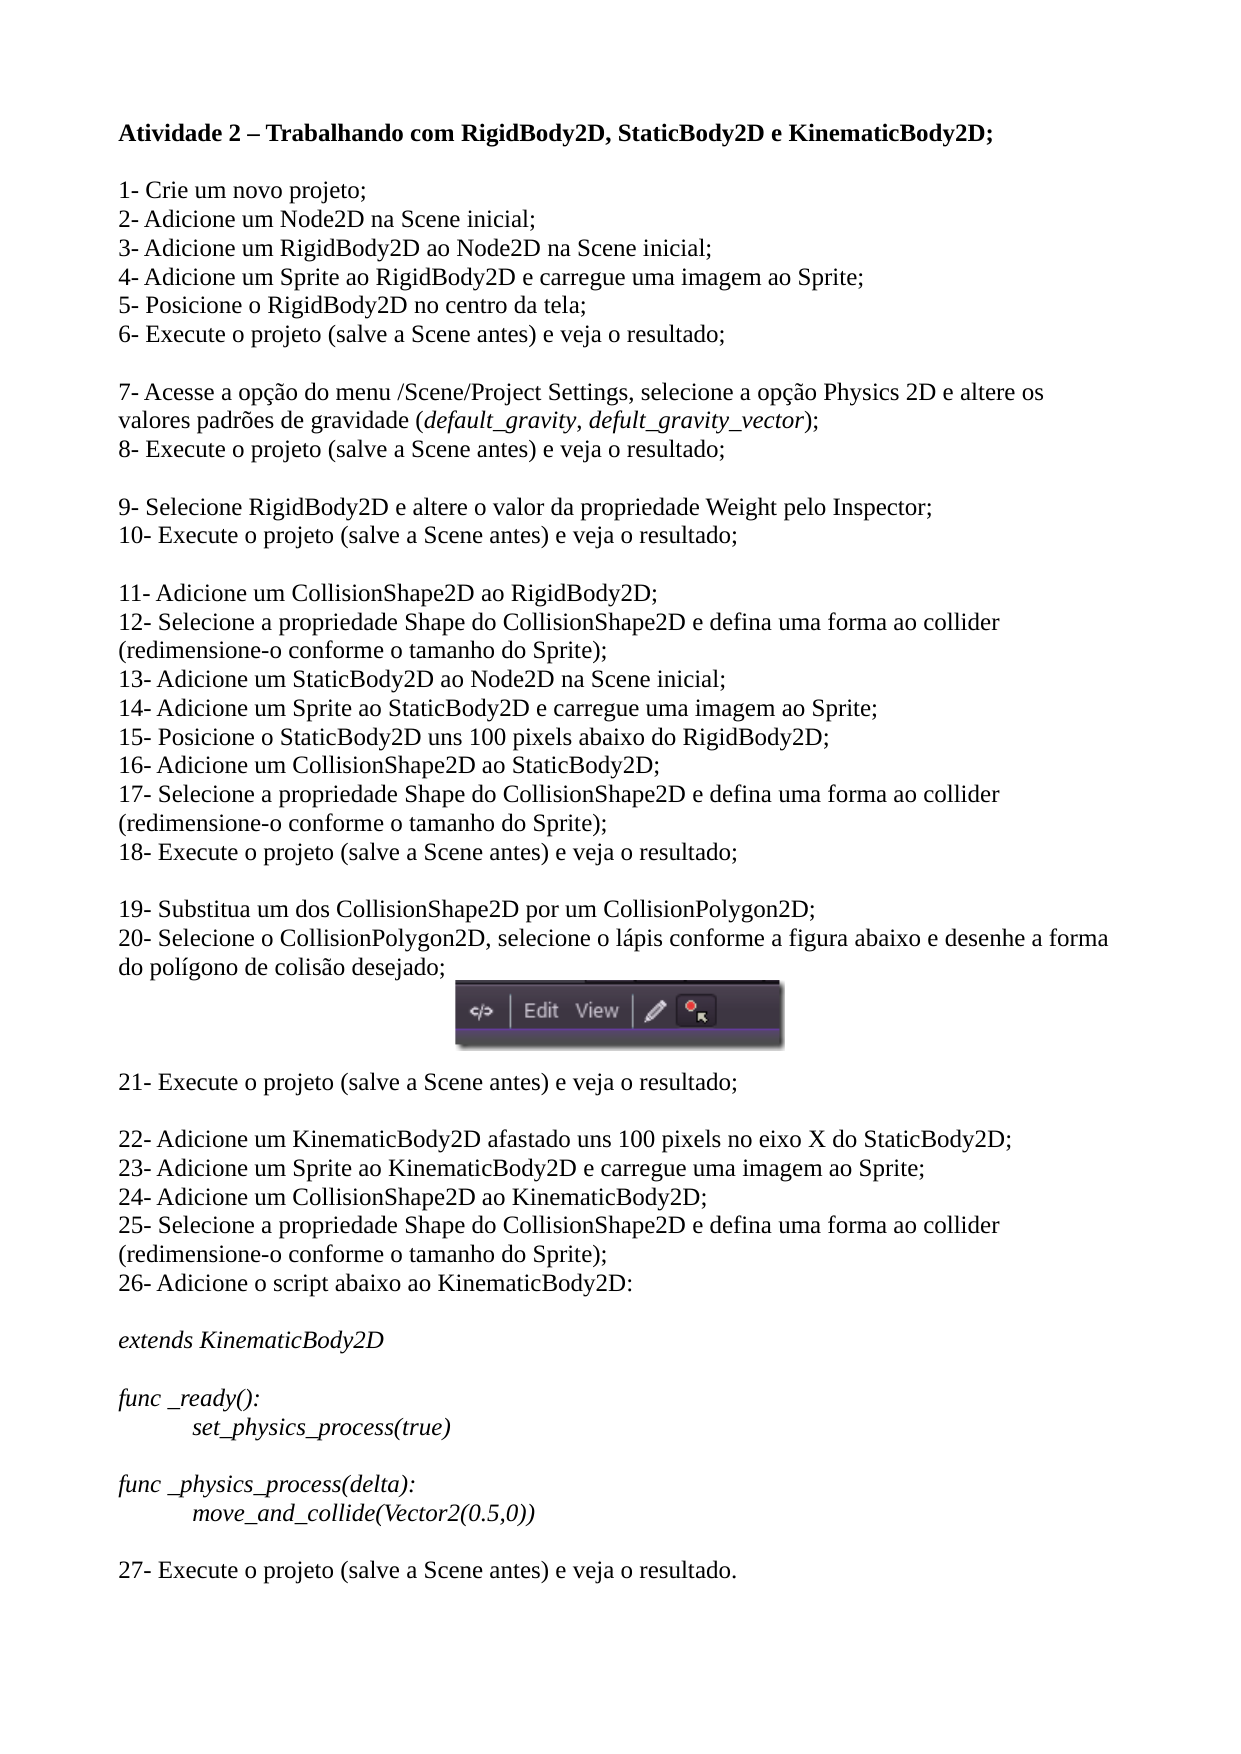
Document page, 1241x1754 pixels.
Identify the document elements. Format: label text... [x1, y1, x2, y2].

text 27- Execute o projeto (salve a Scene antes) e veja o resultado. [118, 1556, 1122, 1584]
text 20- Selecione o CollisionPolygon2D, selecione o lápis conforme a figura abaixo e desenhe a forma do polígono de colisão desejado; [118, 923, 1122, 981]
text Atividade 2 – Trabalhando com RigidBody2D, StaticBody2D e KinematicBody2D; [118, 118, 1122, 147]
text 9- Selecione RigidBody2D e altere o valor da propriedade Weight pelo Inspector; [118, 492, 1122, 521]
text 10- Execute o projeto (salve a Scene antes) e veja o resultado; [118, 521, 1122, 549]
text extends KinematicBody2D func _ready(): set_physics_process(true) func _physics_process(delta): move_and_collide(Vector2(0.5,0)) [118, 1326, 1122, 1527]
text 19- Substitua um dos CollisionShape2D por um CollisionPolygon2D; [118, 894, 1122, 923]
text 14- Adicione um Sprite ao StaticBody2D e carregue uma imagem ao Sprite; [118, 693, 1122, 722]
text 25- Selecione a propriedade Shape do CollisionShape2D e defina uma forma ao collider (redimensione-o conforme o tamanho do Sprite); [118, 1211, 1122, 1268]
text 16- Adicione um CollisionShape2D ao StaticBody2D; [118, 751, 1122, 779]
text 23- Adicione um Sprite ao KinematicBody2D e carregue uma imagem ao Sprite; [118, 1153, 1122, 1182]
text 11- Adicione um CollisionShape2D ao RigidBody2D; [118, 578, 1122, 607]
text 1- Crie um novo projeto; [118, 176, 1122, 204]
text 22- Adicione um KinematicBody2D afastado uns 100 pixels no eixo X do StaticBody2D; [118, 1124, 1122, 1153]
text 13- Adicione um StaticBody2D ao Node2D na Scene inicial; [118, 664, 1122, 693]
text 15- Posicione o StaticBody2D uns 100 pixels abaixo do RigidBody2D; [118, 722, 1122, 751]
text 5- Posicione o RigidBody2D no centro da tela; [118, 291, 1122, 319]
text 26- Adicione o script abaixo ao KinematicBody2D: [118, 1268, 1122, 1297]
text 12- Selecione a propriedade Shape do CollisionShape2D e defina uma forma ao collider (redimensione-o conforme o tamanho do Sprite); [118, 607, 1122, 664]
text 8- Execute o projeto (salve a Scene antes) e veja o resultado; [118, 434, 1122, 463]
text 18- Execute o projeto (salve a Scene antes) e veja o resultado; [118, 837, 1122, 866]
text 3- Adicione um RigidBody2D ao Node2D na Scene inicial; [118, 233, 1122, 262]
text 2- Adicione um Node2D na Scene inicial; [118, 204, 1122, 233]
text 6- Execute o projeto (salve a Scene antes) e veja o resultado; [118, 319, 1122, 348]
text 7- Acesse a opção do menu /Scene/Project Settings, selecione a opção Physics 2D e altere os valores padrões de gravidade (default_gravity, defult_gravity_vector); [118, 377, 1122, 434]
text 24- Adicione um CollisionShape2D ao KinematicBody2D; [118, 1182, 1122, 1211]
text 17- Selecione a propriedade Shape do CollisionShape2D e defina uma forma ao collider (redimensione-o conforme o tamanho do Sprite); [118, 779, 1122, 837]
text 4- Adicione um Sprite ao RigidBody2D e carregue uma imagem ao Sprite; [118, 262, 1122, 291]
text 21- Execute o projeto (salve a Scene antes) e veja o resultado; [118, 1067, 1122, 1096]
picture [455, 980, 785, 1051]
